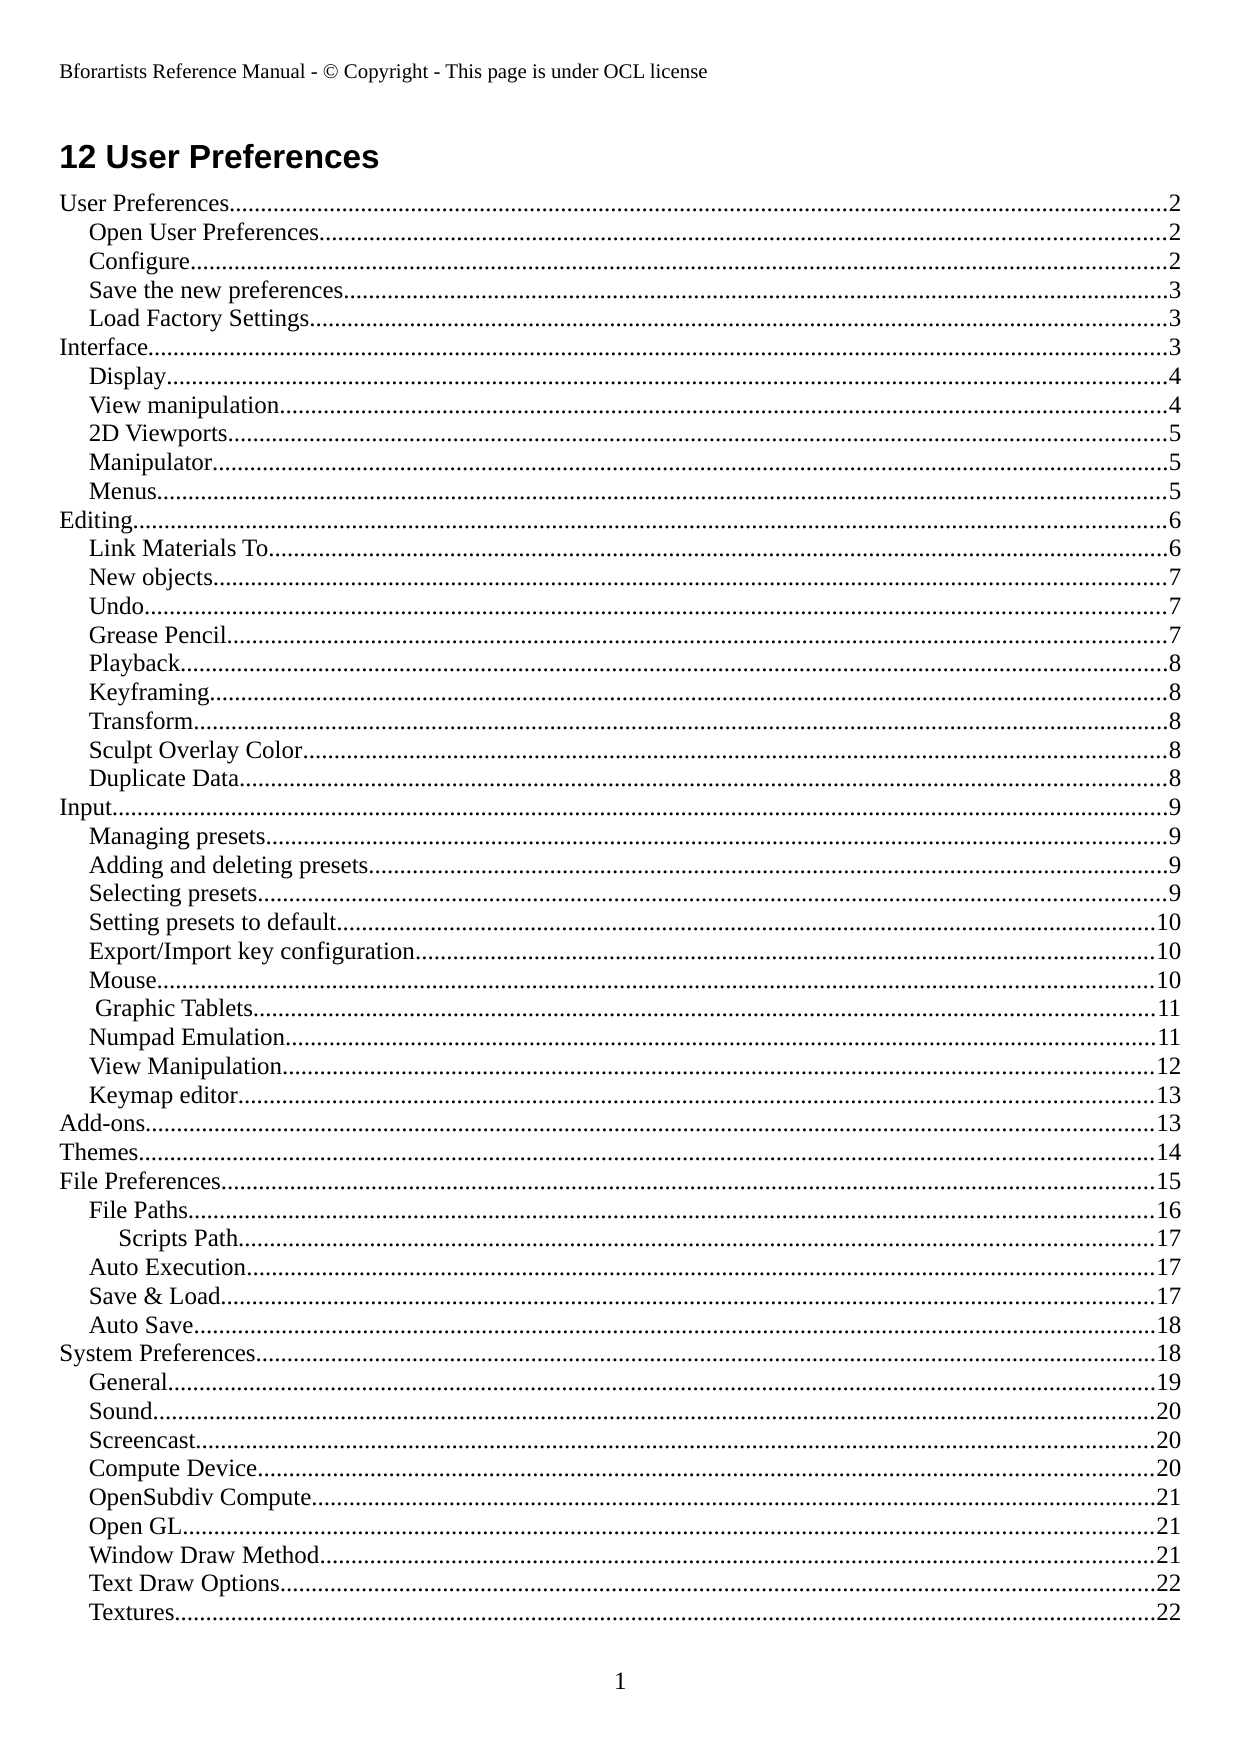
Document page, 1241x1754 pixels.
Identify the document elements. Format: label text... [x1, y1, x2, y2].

text Auto Save 18 [88, 1310, 1181, 1338]
text Export/Import key configuration 10 [88, 936, 1181, 965]
text Interface 3 [59, 332, 1181, 361]
text Duplicate Data 8 [88, 763, 1181, 792]
text Display 4 [88, 361, 1181, 390]
text Auto Execution 17 [88, 1252, 1181, 1281]
text Selecting presets 9 [88, 878, 1181, 907]
text Editing 6 [59, 505, 1181, 533]
text Themes 14 [59, 1137, 1181, 1166]
text Load Factory Settings 3 [88, 303, 1181, 332]
text File Paths 16 [88, 1195, 1181, 1223]
text New objects 7 [88, 562, 1181, 591]
text Add-ons 13 [59, 1108, 1181, 1137]
text Text Draw Options 22 [88, 1568, 1181, 1597]
text File Preferences 15 [59, 1166, 1181, 1195]
text Setting presets to default 10 [88, 907, 1181, 936]
text Playback 8 [88, 648, 1181, 677]
text Open User Preferences 2 [88, 217, 1181, 246]
text Scripts Path 17 [118, 1223, 1181, 1252]
text View Manipulation 12 [88, 1051, 1181, 1080]
text Managing presets 9 [88, 821, 1181, 850]
text Manipulator 5 [88, 447, 1181, 476]
text Sculpt Overlay Color 8 [88, 735, 1181, 763]
text Undo 7 [88, 591, 1181, 620]
text Save & Load 17 [88, 1281, 1181, 1310]
text Numpad Emulation 11 [88, 1022, 1181, 1051]
text User Preferences 2 [59, 188, 1181, 217]
text General 19 [88, 1367, 1181, 1396]
text Transform 8 [88, 706, 1181, 735]
text Open GL 21 [88, 1511, 1181, 1540]
text Input 9 [59, 792, 1181, 821]
text Keymap editor 13 [88, 1080, 1181, 1108]
text Sound 20 [88, 1396, 1181, 1425]
text Menus 5 [88, 476, 1181, 505]
text Grease Pencil 7 [88, 620, 1181, 648]
text Mouse 10 [88, 965, 1181, 993]
text Graphic Tablets 11 [88, 993, 1181, 1022]
text 2D Viewports 5 [88, 418, 1181, 447]
text Adding and deleting presets 9 [88, 850, 1181, 878]
text Window Draw Method 21 [88, 1540, 1181, 1568]
text Screencast 20 [88, 1425, 1181, 1453]
subtitle 12 User Preferences [59, 138, 1181, 176]
text Link Materials To 6 [88, 533, 1181, 562]
text View manipulation 4 [88, 390, 1181, 418]
text Keyframing 8 [88, 677, 1181, 706]
text Textures 22 [88, 1597, 1181, 1626]
text System Preferences 18 [59, 1338, 1181, 1367]
text Save the new preferences 3 [88, 275, 1181, 303]
text Compute Device 20 [88, 1453, 1181, 1482]
text OpenSubdiv Compute 21 [88, 1482, 1181, 1511]
text Configure 2 [88, 246, 1181, 275]
